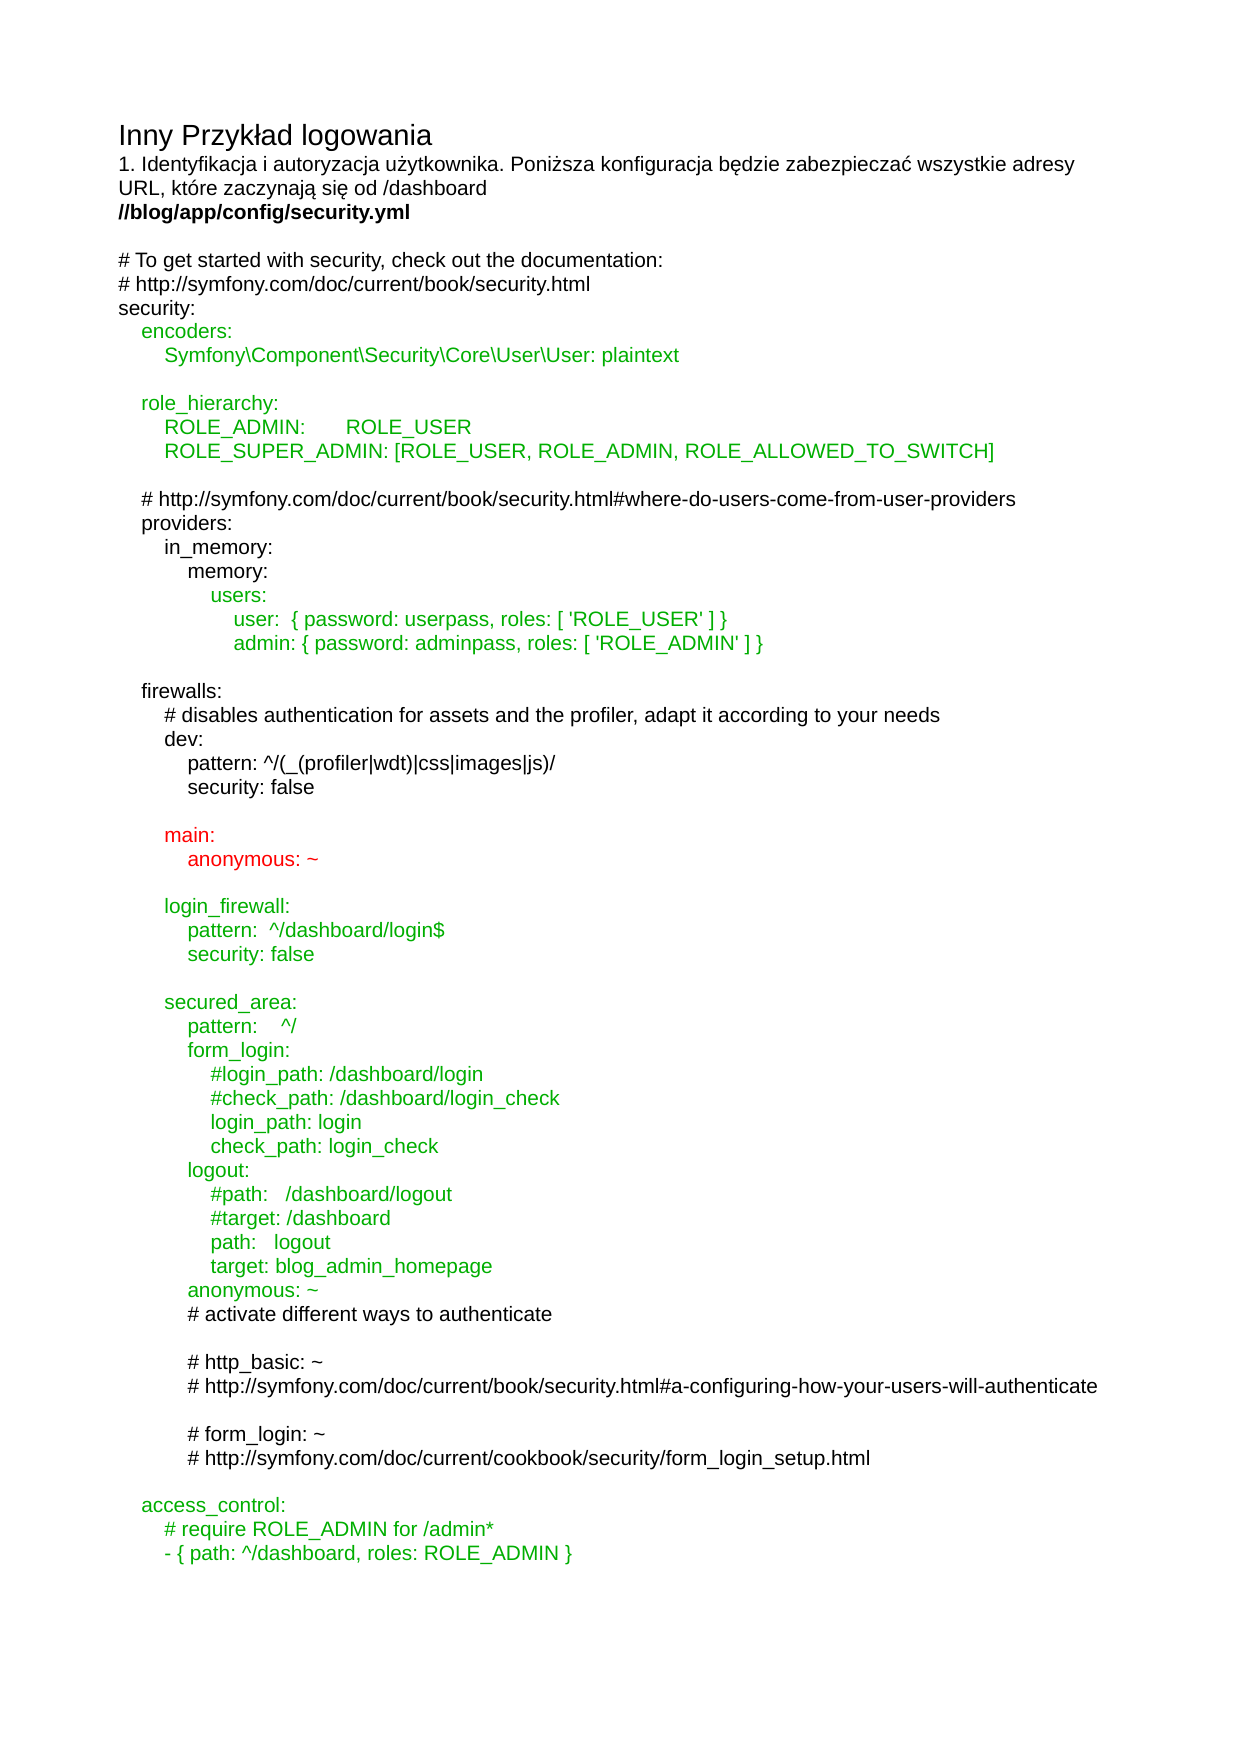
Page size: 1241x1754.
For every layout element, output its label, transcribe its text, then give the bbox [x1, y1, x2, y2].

text dev: [118, 727, 1122, 751]
text firewalls: [118, 679, 1122, 703]
text role_hierarchy: [118, 391, 1122, 415]
text # require ROLE_ADMIN for /admin* [118, 1517, 1122, 1541]
text # disables authentication for assets and the profiler, adapt it according to your needs [118, 703, 1122, 727]
text logout: [118, 1158, 1122, 1182]
text security: false [118, 774, 1122, 798]
text # http://symfony.com/doc/current/book/security.html#a-configuring-how-your-users-will-authenticate [118, 1373, 1122, 1397]
text # form_login: ~ [118, 1421, 1122, 1445]
text login_firewall: [118, 894, 1122, 918]
text login_path: login [118, 1110, 1122, 1134]
text target: blog_admin_homepage [118, 1254, 1122, 1278]
text admin: { password: adminpass, roles: [ 'ROLE_ADMIN' ] } [118, 631, 1122, 655]
text Inny Przykład logowania [118, 118, 1122, 152]
text # http://symfony.com/doc/current/book/security.html#where-do-users-come-from-user-providers [118, 487, 1122, 511]
text users: [118, 583, 1122, 607]
text 1. Identyfikacja i autoryzacja użytkownika. Poniższa konfiguracja będzie zabezpieczać wszystkie adresy URL, które zaczynają się od /dashboard [118, 152, 1122, 199]
text form_login: [118, 1038, 1122, 1062]
text security: [118, 295, 1122, 319]
text check_path: login_check [118, 1134, 1122, 1158]
text # http://symfony.com/doc/current/book/security.html [118, 271, 1122, 295]
text in_memory: [118, 535, 1122, 559]
text pattern: ^/ [118, 1014, 1122, 1038]
text path: logout [118, 1230, 1122, 1254]
text # activate different ways to authenticate [118, 1302, 1122, 1326]
text user: { password: userpass, roles: [ 'ROLE_USER' ] } [118, 607, 1122, 631]
text pattern: ^/dashboard/login$ [118, 918, 1122, 942]
text access_control: [118, 1493, 1122, 1517]
text #target: /dashboard [118, 1206, 1122, 1230]
text anonymous: ~ [118, 1278, 1122, 1302]
text encoders: [118, 319, 1122, 343]
text providers: [118, 511, 1122, 535]
text # http://symfony.com/doc/current/cookbook/security/form_login_setup.html [118, 1445, 1122, 1469]
text memory: [118, 559, 1122, 583]
text #path: /dashboard/logout [118, 1182, 1122, 1206]
text ROLE_SUPER_ADMIN: [ROLE_USER, ROLE_ADMIN, ROLE_ALLOWED_TO_SWITCH] [118, 439, 1122, 463]
text # http_basic: ~ [118, 1349, 1122, 1373]
text anonymous: ~ [118, 846, 1122, 870]
text #check_path: /dashboard/login_check [118, 1086, 1122, 1110]
text ROLE_ADMIN: ROLE_USER [118, 415, 1122, 439]
text pattern: ^/(_(profiler|wdt)|css|images|js)/ [118, 751, 1122, 774]
text Symfony\Component\Security\Core\User\User: plaintext [118, 343, 1122, 367]
text - { path: ^/dashboard, roles: ROLE_ADMIN } [118, 1541, 1122, 1565]
text //blog/app/config/security.yml [118, 199, 1122, 223]
text main: [118, 822, 1122, 846]
text security: false [118, 942, 1122, 966]
text #login_path: /dashboard/login [118, 1062, 1122, 1086]
text secured_area: [118, 990, 1122, 1014]
text # To get started with security, check out the documentation: [118, 247, 1122, 271]
